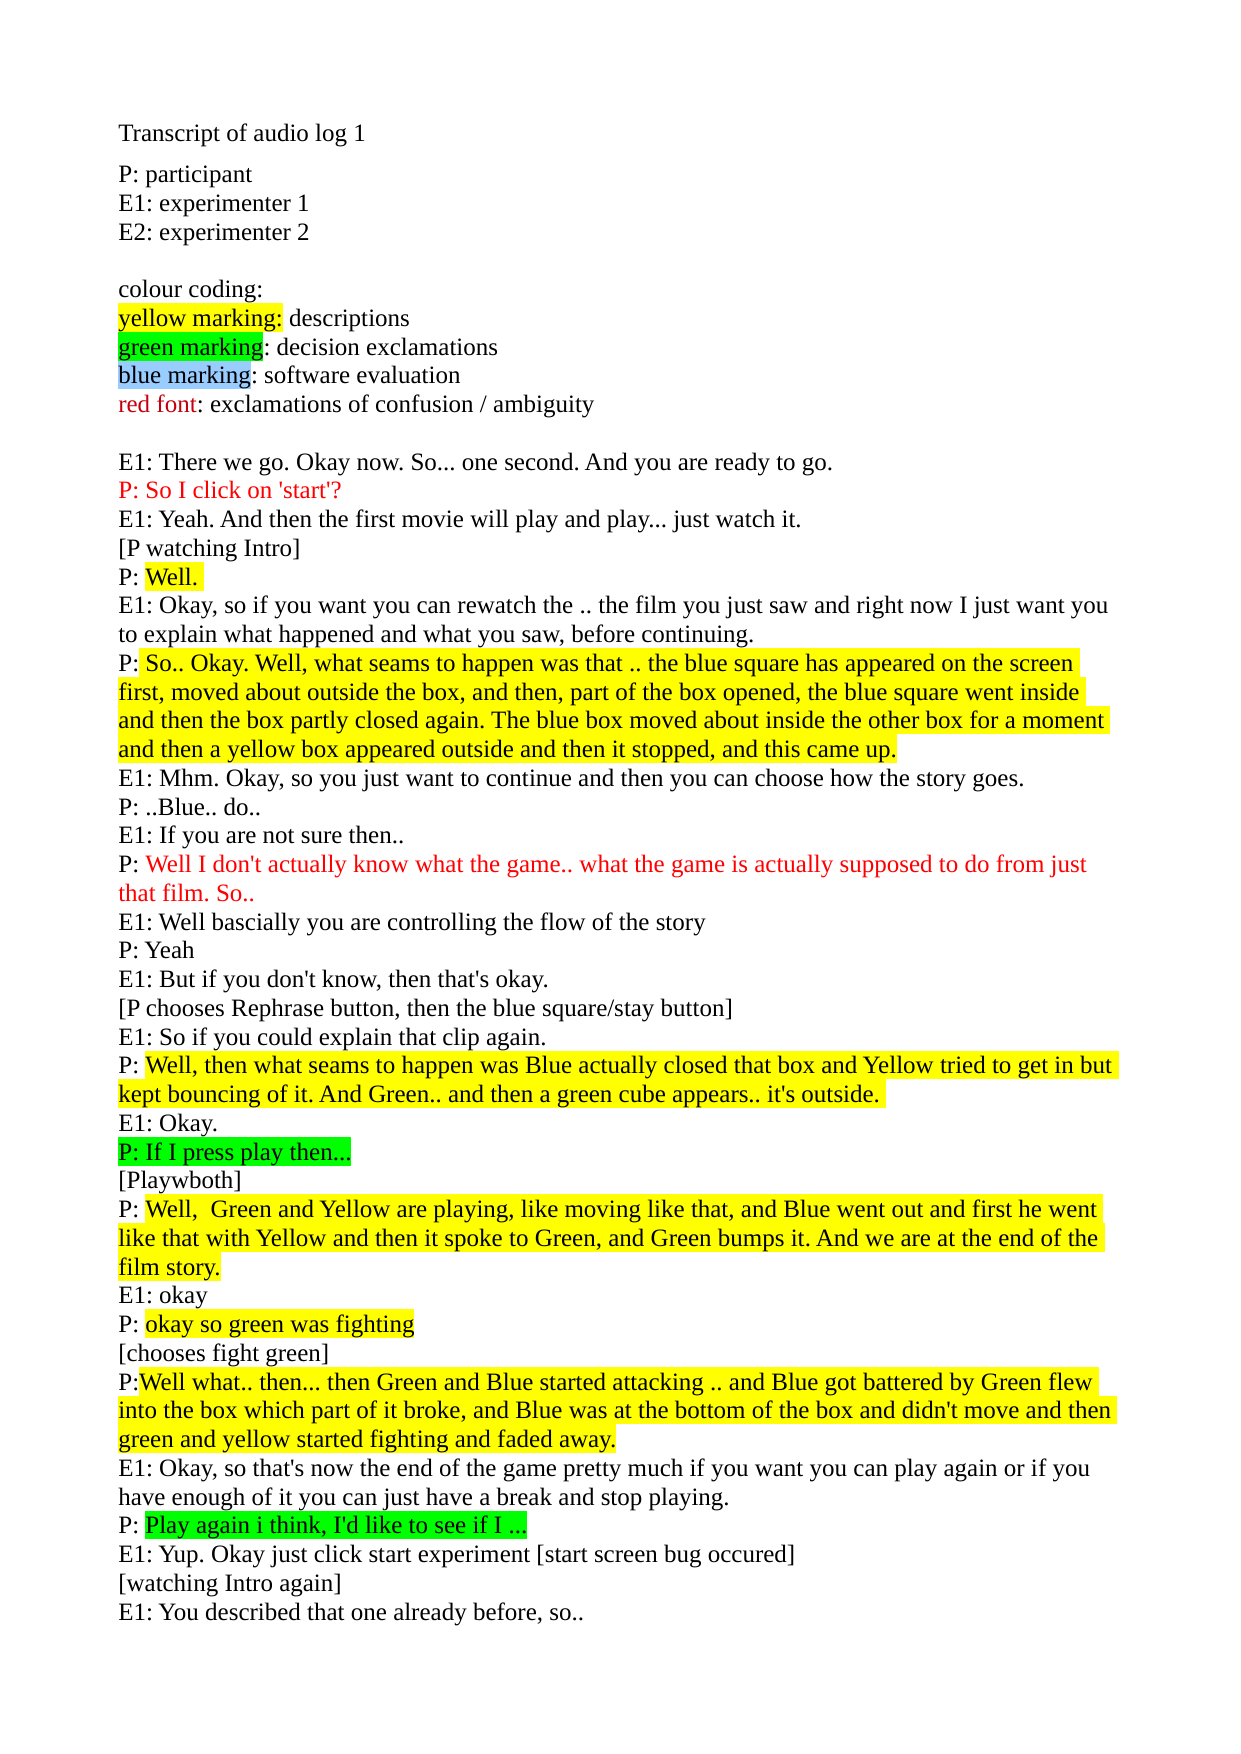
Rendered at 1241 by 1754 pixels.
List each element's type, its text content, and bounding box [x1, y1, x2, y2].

text E1: experimenter 1 [118, 188, 1122, 217]
text [chooses fight green] [118, 1338, 1122, 1367]
text P: Well. [118, 562, 1122, 591]
text yellow marking: descriptions [118, 303, 1122, 332]
text E2: experimenter 2 [118, 217, 1122, 246]
text E1: But if you don't know, then that's okay. [118, 964, 1122, 993]
text P: Well, then what seams to happen was Blue actually closed that box and Yellow tried to get in but kept bouncing of it. And Green.. and then a green cube appears.. it's outside. [118, 1051, 1122, 1108]
text P: Well I don't actually know what the game.. what the game is actually supposed to do from just that film. So.. [118, 849, 1122, 907]
text [Playwboth] [118, 1166, 1122, 1194]
text E1: So if you could explain that clip again. [118, 1022, 1122, 1051]
text E1: Okay, so if you want you can rewatch the .. the film you just saw and right now I just want you to explain what happened and what you saw, before continuing. [118, 591, 1122, 648]
text E1: Yeah. And then the first movie will play and play... just watch it. [118, 504, 1122, 533]
text E1: If you are not sure then.. [118, 821, 1122, 849]
text E1: You described that one already before, so.. [118, 1597, 1122, 1626]
text P: okay so green was fighting [118, 1309, 1122, 1338]
text E1: There we go. Okay now. So... one second. And you are ready to go. [118, 447, 1122, 476]
text P: participant [118, 159, 1122, 188]
text Transcript of audio log 1 [118, 118, 1122, 147]
text [watching Intro again] [118, 1568, 1122, 1597]
text E1: okay [118, 1281, 1122, 1309]
text blue marking: software evaluation [118, 361, 1122, 389]
text [P watching Intro] [118, 533, 1122, 562]
text [P chooses Rephrase button, then the blue square/stay button] [118, 993, 1122, 1022]
text colour coding: [118, 274, 1122, 303]
text red font: exclamations of confusion / ambiguity [118, 389, 1122, 418]
text P: ..Blue.. do.. [118, 792, 1122, 821]
text E1: Mhm. Okay, so you just want to continue and then you can choose how the story goes. [118, 763, 1122, 792]
text P: So.. Okay. Well, what seams to happen was that .. the blue square has appeared on the screen first, moved about outside the box, and then, part of the box opened, the blue square went inside and then the box partly closed again. The blue box moved about inside the other box for a moment and then a yellow box appeared outside and then it stopped, and this came up. [118, 648, 1122, 763]
text green marking: decision exclamations [118, 332, 1122, 361]
text E1: Okay. [118, 1108, 1122, 1137]
text E1: Okay, so that's now the end of the game pretty much if you want you can play again or if you have enough of it you can just have a break and stop playing. [118, 1453, 1122, 1511]
text P:Well what.. then... then Green and Blue started attacking .. and Blue got battered by Green flew into the box which part of it broke, and Blue was at the bottom of the box and didn't move and then green and yellow started fighting and faded away. [118, 1367, 1122, 1453]
text P: So I click on 'start'? [118, 476, 1122, 504]
text P: Yeah [118, 936, 1122, 964]
text P: Play again i think, I'd like to see if I ... [118, 1511, 1122, 1539]
text P: Well, Green and Yellow are playing, like moving like that, and Blue went out and first he went like that with Yellow and then it spoke to Green, and Green bumps it. And we are at the end of the film story. [118, 1194, 1122, 1281]
text P: If I press play then... [118, 1137, 1122, 1166]
text E1: Well bascially you are controlling the flow of the story [118, 907, 1122, 936]
text E1: Yup. Okay just click start experiment [start screen bug occured] [118, 1539, 1122, 1568]
